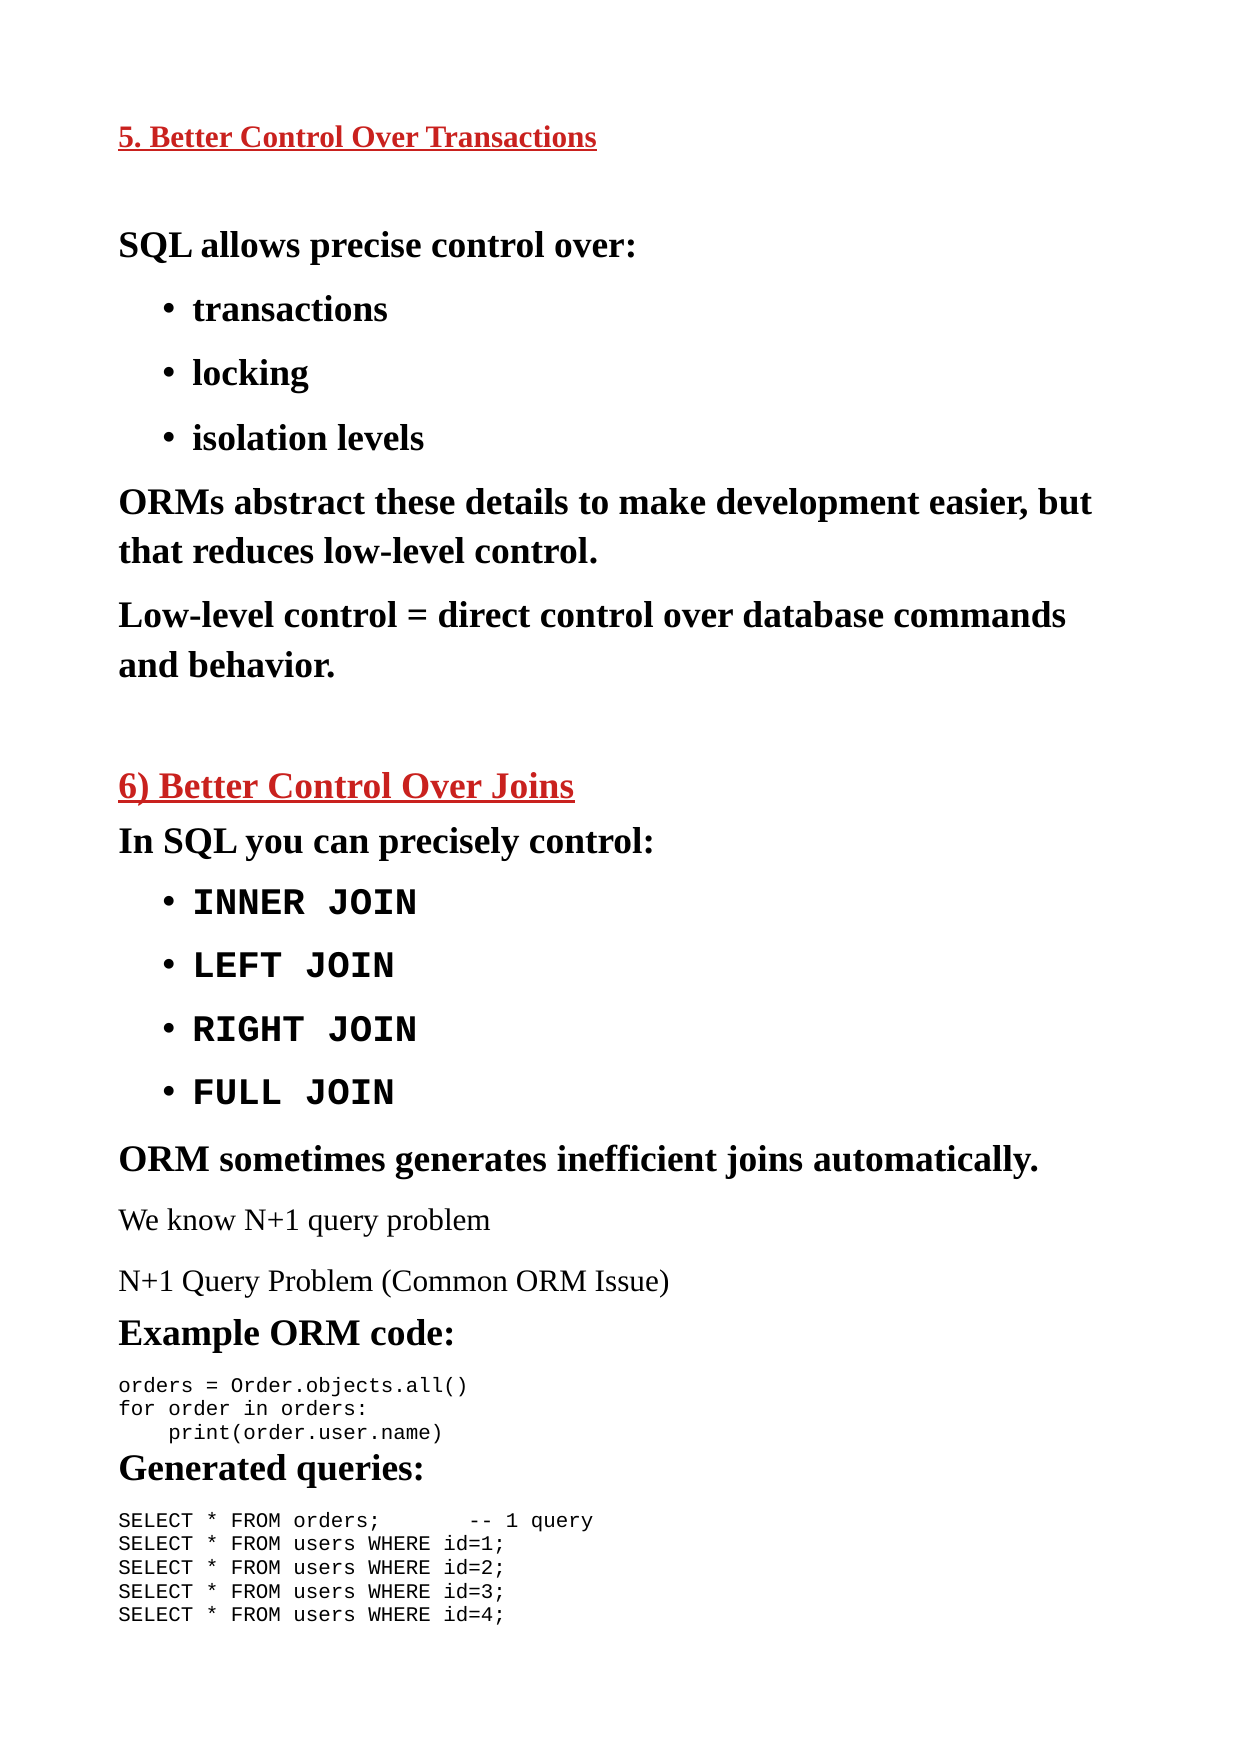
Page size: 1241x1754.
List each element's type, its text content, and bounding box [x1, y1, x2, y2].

list locking [162, 351, 1122, 394]
text orders = Order.objects.all() [118, 1374, 1122, 1398]
text SELECT * FROM users WHERE id=4; [118, 1604, 1122, 1628]
text Generated queries: [118, 1446, 1122, 1489]
text SQL allows precise control over: [118, 222, 1122, 266]
list RIGHT JOIN [162, 1010, 1122, 1052]
subtitle 6) Better Control Over Joins [118, 763, 1122, 806]
list FULL JOIN [162, 1073, 1122, 1116]
text print(order.user.name) [118, 1422, 1122, 1446]
text Example ORM code: [118, 1310, 1122, 1353]
list INNER JOIN [162, 883, 1122, 926]
list isolation levels [162, 415, 1122, 458]
text SELECT * FROM users WHERE id=2; [118, 1557, 1122, 1581]
text We know N+1 query problem [118, 1201, 1122, 1237]
subtitle 5. Better Control Over Transactions [118, 118, 1122, 154]
list transactions [162, 287, 1122, 330]
text SELECT * FROM users WHERE id=3; [118, 1581, 1122, 1604]
text for order in orders: [118, 1398, 1122, 1422]
text SELECT * FROM users WHERE id=1; [118, 1533, 1122, 1557]
text ORMs abstract these details to make development easier, but that reduces low-level control. [118, 479, 1122, 572]
text In SQL you can precisely control: [118, 819, 1122, 862]
text Low-level control = direct control over database commands and behavior. [118, 593, 1122, 686]
text ORM sometimes generates inefficient joins automatically. [118, 1137, 1122, 1180]
text SELECT * FROM orders; -- 1 query [118, 1510, 1122, 1533]
list LEFT JOIN [162, 947, 1122, 989]
subtitle N+1 Query Problem (Common ORM Issue) [118, 1262, 1122, 1298]
